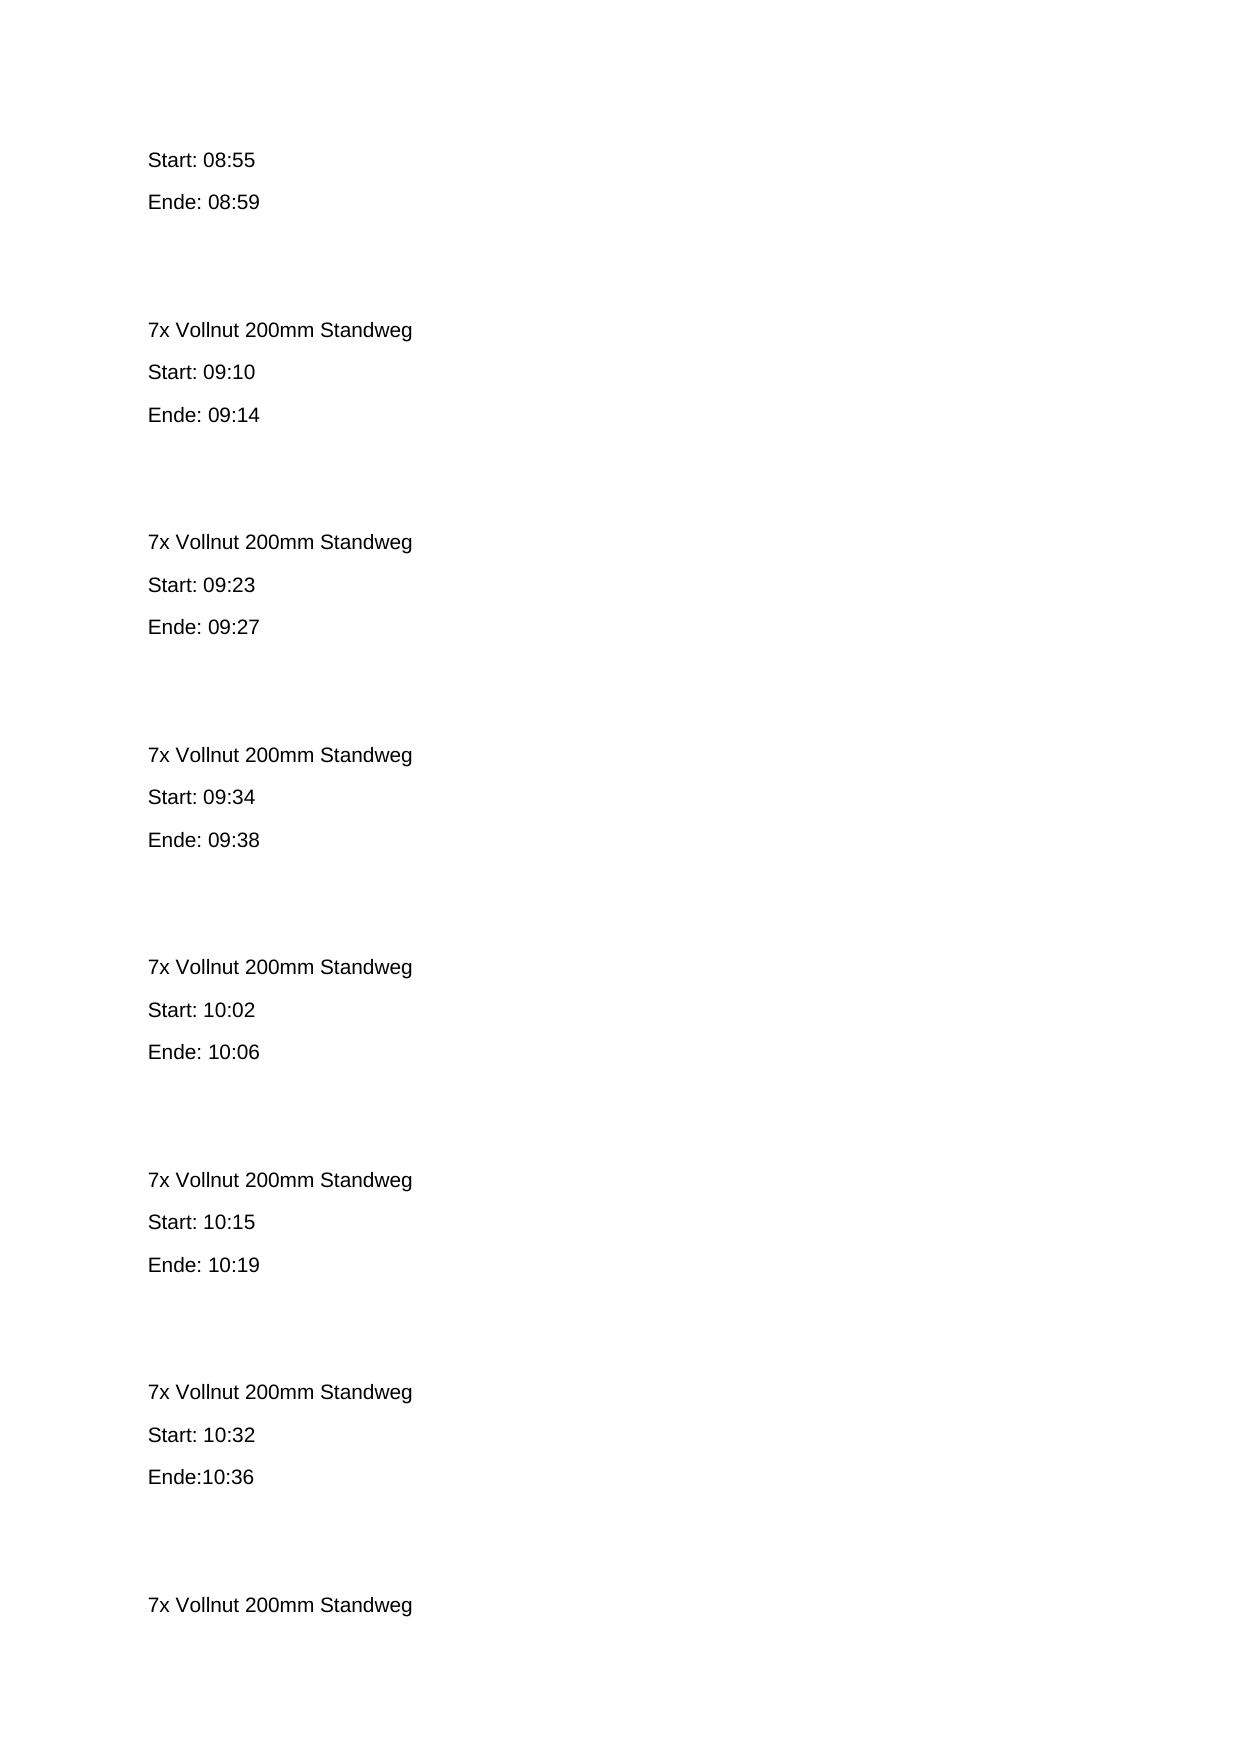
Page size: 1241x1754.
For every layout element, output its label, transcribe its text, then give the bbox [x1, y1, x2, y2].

text Ende: 09:14 [148, 403, 1093, 427]
text 7x Vollnut 200mm Standweg [148, 743, 1093, 767]
text Ende: 10:06 [148, 1040, 1093, 1064]
text 7x Vollnut 200mm Standweg [148, 955, 1093, 979]
text 7x Vollnut 200mm Standweg [148, 318, 1093, 342]
text Start: 10:15 [148, 1210, 1093, 1234]
text 7x Vollnut 200mm Standweg [148, 1168, 1093, 1192]
text Start: 08:55 [148, 148, 1093, 172]
text Ende: 08:59 [148, 190, 1093, 214]
text Start: 09:23 [148, 573, 1093, 597]
text Ende:10:36 [148, 1465, 1093, 1489]
text Ende: 10:19 [148, 1253, 1093, 1277]
text Ende: 09:27 [148, 615, 1093, 639]
text 7x Vollnut 200mm Standweg [148, 530, 1093, 554]
text Start: 10:02 [148, 998, 1093, 1022]
text Ende: 09:38 [148, 828, 1093, 852]
text Start: 10:32 [148, 1423, 1093, 1447]
text Start: 09:10 [148, 360, 1093, 384]
text 7x Vollnut 200mm Standweg [148, 1380, 1093, 1404]
text Start: 09:34 [148, 785, 1093, 809]
text 7x Vollnut 200mm Standweg [148, 1593, 1093, 1617]
